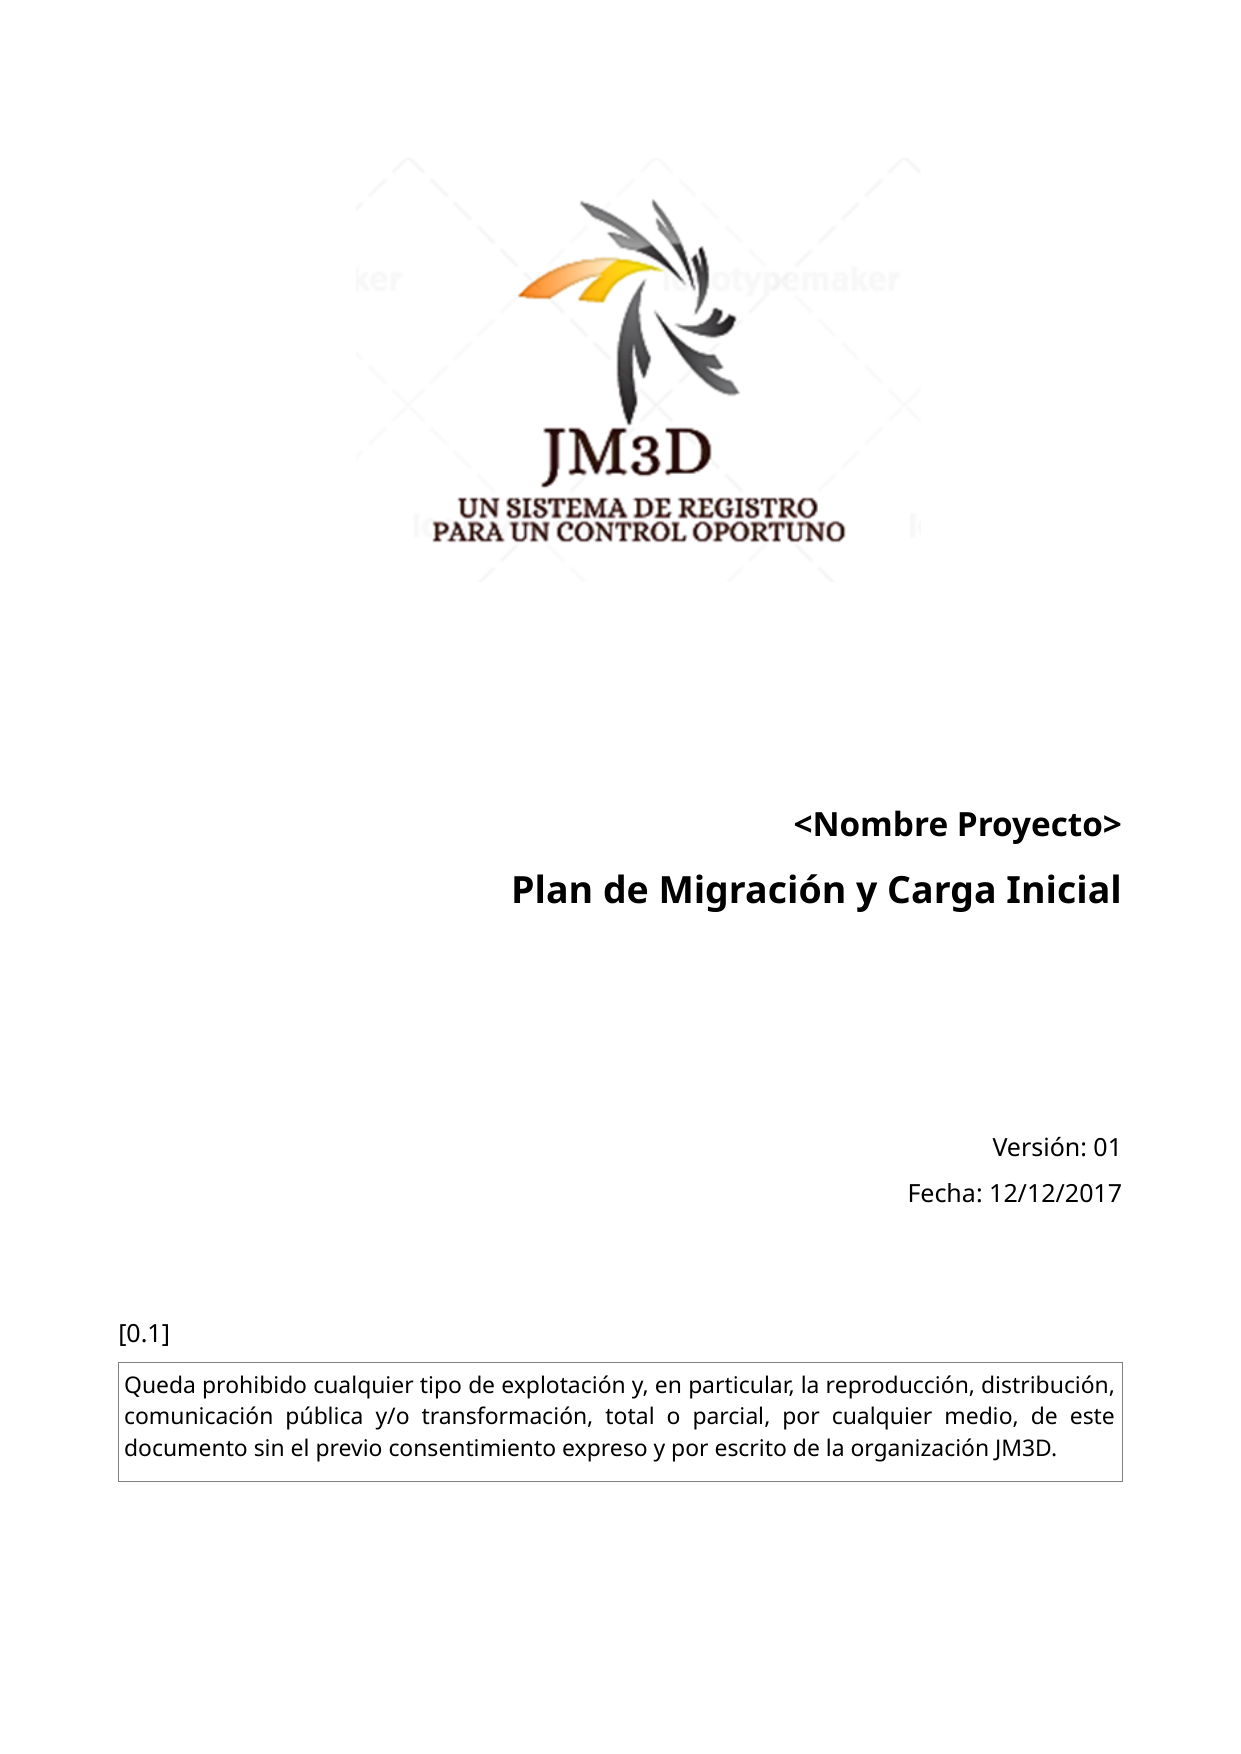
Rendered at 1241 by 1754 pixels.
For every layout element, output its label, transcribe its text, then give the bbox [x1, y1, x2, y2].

text Plan de Migración y Carga Inicial [118, 864, 1122, 915]
text C&R [118, 801, 1122, 846]
text [0.1] [118, 1316, 1122, 1350]
table_header Queda prohibido cualquier tipo de explotación y, en particular, la reproducción, distribución, comunicación pública y/o transformación, total o parcial, por cualquier medio, de este documento sin el previo consentimiento expreso y por escrito de la organización JM3D. [119, 1363, 1122, 1481]
text Versión: 01 [118, 1129, 1122, 1163]
text Fecha: 12/12/2017 [118, 1176, 1122, 1210]
